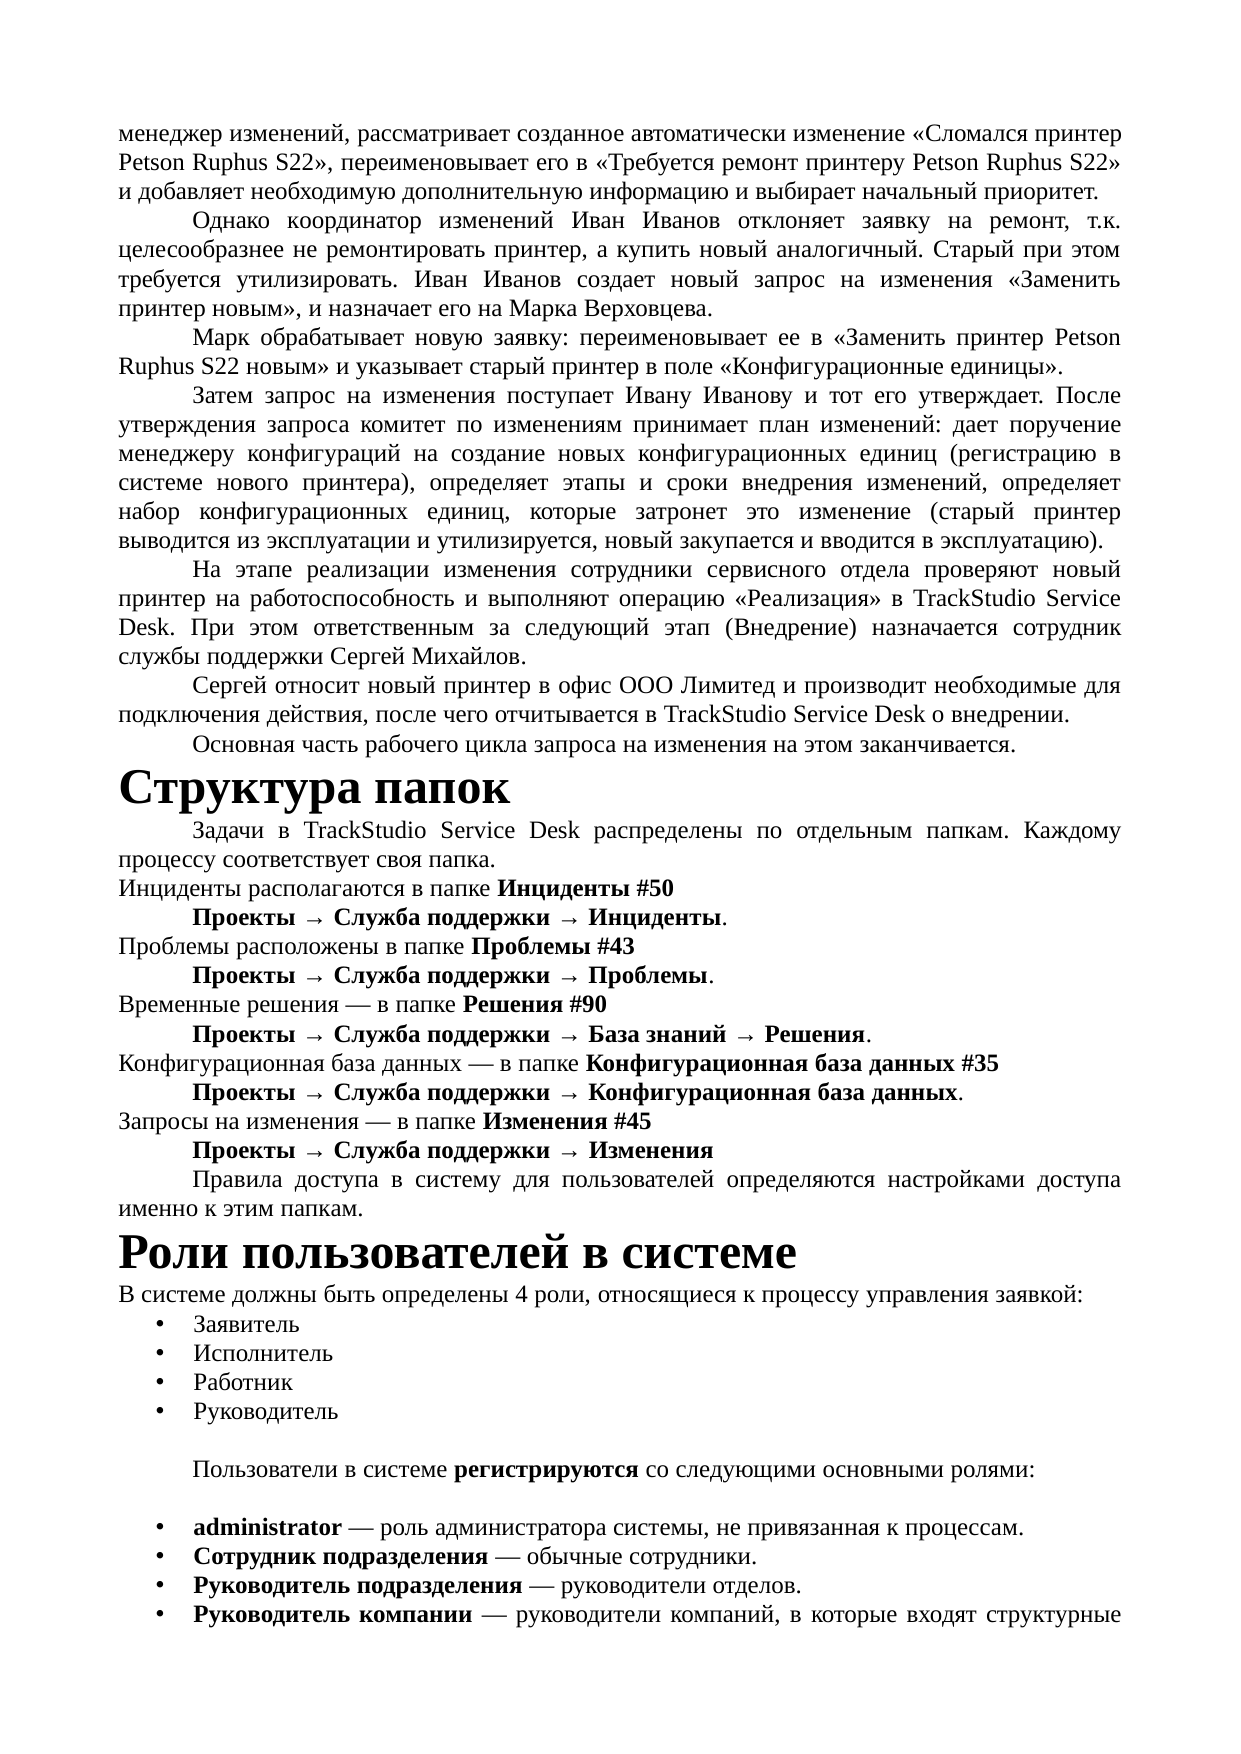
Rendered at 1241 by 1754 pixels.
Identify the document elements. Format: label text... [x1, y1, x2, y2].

text На этапе реализации изменения сотрудники сервисного отдела проверяют новый принтер на работоспособность и выполняют операцию «Реализация» в TrackStudio Service Desk. При этом ответственным за следующий этап (Внедрение) назначается сотрудник службы поддержки Сергей Михайлов. [118, 554, 1122, 670]
text менеджер изменений, рассматривает созданное автоматически изменение «Сломался принтер Petson Ruphus S22», переименовывает его в «Требуется ремонт принтеру Petson Ruphus S22» и добавляет необходимую дополнительную информацию и выбирает начальный приоритет. [118, 118, 1122, 205]
subtitle Структура папок [118, 757, 1122, 815]
text Запросы на изменения — в папке Изменения #45 [118, 1106, 1122, 1135]
list Заявитель [156, 1308, 1122, 1337]
text Марк обрабатывает новую заявку: переименовывает ее в «Заменить принтер Petson Ruphus S22 новым» и указывает старый принтер в поле «Конфигурационные единицы». [118, 322, 1122, 380]
text Проекты → Служба поддержки → Инциденты. [118, 902, 1122, 931]
subtitle Роли пользователей в системе [118, 1222, 1122, 1279]
text Проблемы расположены в папке Проблемы #43 [118, 931, 1122, 960]
text В системе должны быть определены 4 роли, относящиеся к процессу управления заявкой: [118, 1279, 1122, 1308]
text Проекты → Служба поддержки → Конфигурационная база данных. [118, 1077, 1122, 1106]
text Проекты → Служба поддержки → База знаний → Решения. [118, 1018, 1122, 1047]
text Пользователи в системе регистрируются со следующими основными ролями: [118, 1454, 1122, 1483]
list administrator — роль администратора системы, не привязанная к процессам. [156, 1512, 1122, 1541]
text Конфигурационная база данных — в папке Конфигурационная база данных #35 [118, 1047, 1122, 1077]
list Руководитель подразделения — руководители отделов. [156, 1570, 1122, 1599]
list Сотрудник подразделения — обычные сотрудники. [156, 1541, 1122, 1570]
text Временные решения — в папке Решения #90 [118, 989, 1122, 1018]
text Сергей относит новый принтер в офис ООО Лимитед и производит необходимые для подключения действия, после чего отчитывается в TrackStudio Service Desk о внедрении. [118, 670, 1122, 728]
list Исполнитель [156, 1337, 1122, 1367]
list Руководитель компании — руководители компаний, в которые входят структурные [156, 1599, 1122, 1628]
list Работник [156, 1367, 1122, 1396]
text Основная часть рабочего цикла запроса на изменения на этом заканчивается. [118, 728, 1122, 757]
list Руководитель [156, 1396, 1122, 1425]
text Однако координатор изменений Иван Иванов отклоняет заявку на ремонт, т.к. целесообразнее не ремонтировать принтер, а купить новый аналогичный. Старый при этом требуется утилизировать. Иван Иванов создает новый запрос на изменения «Заменить принтер новым», и назначает его на Марка Верховцева. [118, 205, 1122, 322]
text Проекты → Служба поддержки → Изменения [118, 1135, 1122, 1164]
text Затем запрос на изменения поступает Ивану Иванову и тот его утверждает. После утверждения запроса комитет по изменениям принимает план изменений: дает поручение менеджеру конфигураций на создание новых конфигурационных единиц (регистрацию в системе нового принтера), определяет этапы и сроки внедрения изменений, определяет набор конфигурационных единиц, которые затронет это изменение (старый принтер выводится из эксплуатации и утилизируется, новый закупается и вводится в эксплуатацию). [118, 380, 1122, 554]
text Задачи в TrackStudio Service Desk распределены по отдельным папкам. Каждому процессу соответствует своя папка. [118, 815, 1122, 873]
text Инциденты располагаются в папке Инциденты #50 [118, 873, 1122, 902]
text Правила доступа в систему для пользователей определяются настройками доступа именно к этим папкам. [118, 1164, 1122, 1222]
text Проекты → Служба поддержки → Проблемы. [118, 960, 1122, 989]
